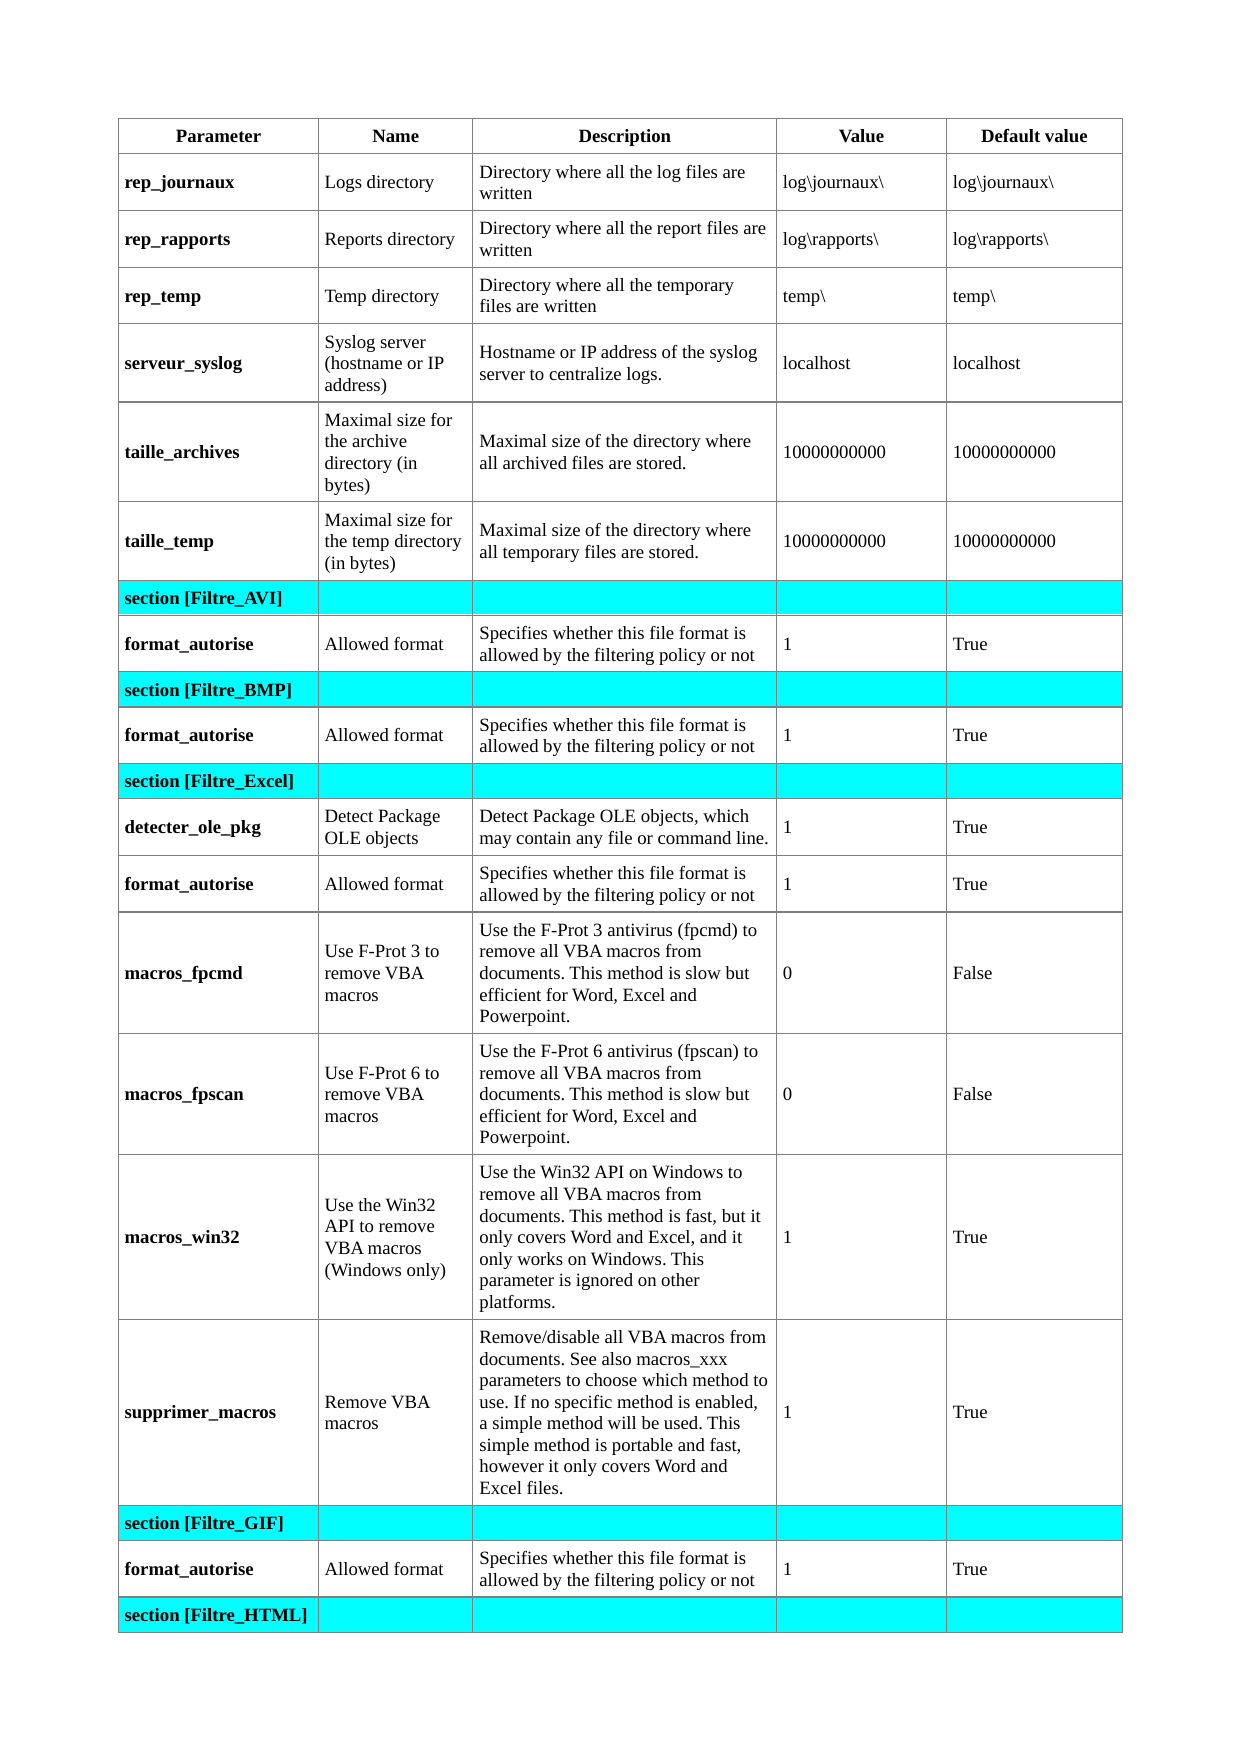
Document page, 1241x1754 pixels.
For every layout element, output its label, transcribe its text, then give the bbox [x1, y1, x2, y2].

table_cell Allowed format [319, 1541, 472, 1596]
table_cell [473, 672, 776, 706]
table_cell macros_win32 [119, 1155, 318, 1319]
table_cell False [947, 913, 1122, 1033]
table_header Default value [947, 119, 1122, 153]
table_cell Use F-Prot 6 to remove VBA macros [319, 1034, 472, 1154]
table_cell Reports directory [319, 211, 472, 267]
table_cell [473, 581, 776, 614]
table_cell section [Filtre_GIF] [119, 1506, 318, 1540]
table_cell Use F-Prot 3 to remove VBA macros [319, 913, 472, 1033]
table_cell Hostname or IP address of the syslog server to centralize logs. [473, 324, 776, 401]
table_cell macros_fpscan [119, 1034, 318, 1154]
table_cell section [Filtre_BMP] [119, 672, 318, 706]
table_cell [947, 581, 1122, 614]
table_cell log\rapports\ [947, 211, 1122, 267]
table_cell [777, 764, 946, 798]
table_cell macros_fpcmd [119, 913, 318, 1033]
table_cell Logs directory [319, 154, 472, 210]
table_cell True [947, 1320, 1122, 1505]
table_cell 1 [777, 1155, 946, 1319]
table_cell Use the Win32 API to remove VBA macros (Windows only) [319, 1155, 472, 1319]
table_cell rep_journaux [119, 154, 318, 210]
table_cell [777, 1598, 946, 1632]
table_cell Specifies whether this file format is allowed by the filtering policy or not [473, 708, 776, 763]
table_cell True [947, 799, 1122, 855]
table_cell 10000000000 [947, 403, 1122, 501]
table_cell [947, 672, 1122, 706]
table_cell rep_temp [119, 268, 318, 323]
table_cell 0 [777, 1034, 946, 1154]
table_cell Specifies whether this file format is allowed by the filtering policy or not [473, 1541, 776, 1596]
table_cell detecter_ole_pkg [119, 799, 318, 855]
table_cell True [947, 856, 1122, 911]
table_cell [473, 1598, 776, 1632]
table_cell [319, 1598, 472, 1632]
table_cell Allowed format [319, 856, 472, 911]
table_cell True [947, 1541, 1122, 1596]
table_cell 10000000000 [947, 502, 1122, 579]
table_cell [947, 764, 1122, 798]
table_cell Maximal size for the archive directory (in bytes) [319, 403, 472, 501]
table_cell 10000000000 [777, 502, 946, 579]
table_cell format_autorise [119, 616, 318, 671]
table_cell 1 [777, 1320, 946, 1505]
table_cell temp\ [947, 268, 1122, 323]
table_cell localhost [947, 324, 1122, 401]
table_cell Directory where all the report files are written [473, 211, 776, 267]
table_cell [319, 672, 472, 706]
table_cell Syslog server (hostname or IP address) [319, 324, 472, 401]
table_cell log\journaux\ [947, 154, 1122, 210]
table_cell supprimer_macros [119, 1320, 318, 1505]
table_cell format_autorise [119, 856, 318, 911]
table_cell Maximal size for the temp directory (in bytes) [319, 502, 472, 579]
table_cell taille_archives [119, 403, 318, 501]
table_cell Directory where all the log files are written [473, 154, 776, 210]
table_cell temp\ [777, 268, 946, 323]
table_cell Remove VBA macros [319, 1320, 472, 1505]
table_cell 1 [777, 799, 946, 855]
table_cell localhost [777, 324, 946, 401]
table_cell Allowed format [319, 616, 472, 671]
table_cell True [947, 1155, 1122, 1319]
table_cell log\journaux\ [777, 154, 946, 210]
table_cell [319, 581, 472, 614]
table_cell section [Filtre_AVI] [119, 581, 318, 614]
table_cell Remove/disable all VBA macros from documents. See also macros_xxx parameters to choose which method to use. If no specific method is enabled, a simple method will be used. This simple method is portable and fast, however it only covers Word and Excel files. [473, 1320, 776, 1505]
table_cell [947, 1506, 1122, 1540]
table_cell [947, 1598, 1122, 1632]
table_cell rep_rapports [119, 211, 318, 267]
table_header Name [319, 119, 472, 153]
table_cell taille_temp [119, 502, 318, 579]
table_cell Detect Package OLE objects, which may contain any file or command line. [473, 799, 776, 855]
table_cell Temp directory [319, 268, 472, 323]
table_cell Allowed format [319, 708, 472, 763]
table_cell 10000000000 [777, 403, 946, 501]
table_cell Specifies whether this file format is allowed by the filtering policy or not [473, 856, 776, 911]
table_cell Specifies whether this file format is allowed by the filtering policy or not [473, 616, 776, 671]
table_cell Directory where all the temporary files are written [473, 268, 776, 323]
table_header Description [473, 119, 776, 153]
table_cell format_autorise [119, 708, 318, 763]
table_cell 1 [777, 616, 946, 671]
table_cell Maximal size of the directory where all archived files are stored. [473, 403, 776, 501]
table_cell section [Filtre_HTML] [119, 1598, 318, 1632]
table_cell [777, 581, 946, 614]
table_cell 1 [777, 708, 946, 763]
table_cell 1 [777, 856, 946, 911]
table_cell False [947, 1034, 1122, 1154]
table_header Parameter [119, 119, 318, 153]
table_cell [473, 764, 776, 798]
table_cell [777, 1506, 946, 1540]
table_cell True [947, 616, 1122, 671]
table_cell [319, 1506, 472, 1540]
table_cell section [Filtre_Excel] [119, 764, 318, 798]
table_cell Use the Win32 API on Windows to remove all VBA macros from documents. This method is fast, but it only covers Word and Excel, and it only works on Windows. This parameter is ignored on other platforms. [473, 1155, 776, 1319]
table_cell [473, 1506, 776, 1540]
table_cell 0 [777, 913, 946, 1033]
table_cell serveur_syslog [119, 324, 318, 401]
table_cell Use the F-Prot 6 antivirus (fpscan) to remove all VBA macros from documents. This method is slow but efficient for Word, Excel and Powerpoint. [473, 1034, 776, 1154]
table_cell True [947, 708, 1122, 763]
table_cell format_autorise [119, 1541, 318, 1596]
table_cell Use the F-Prot 3 antivirus (fpcmd) to remove all VBA macros from documents. This method is slow but efficient for Word, Excel and Powerpoint. [473, 913, 776, 1033]
table_cell log\rapports\ [777, 211, 946, 267]
table_header Value [777, 119, 946, 153]
table_cell [319, 764, 472, 798]
table_cell Detect Package OLE objects [319, 799, 472, 855]
table_cell 1 [777, 1541, 946, 1596]
table_cell [777, 672, 946, 706]
table_cell Maximal size of the directory where all temporary files are stored. [473, 502, 776, 579]
